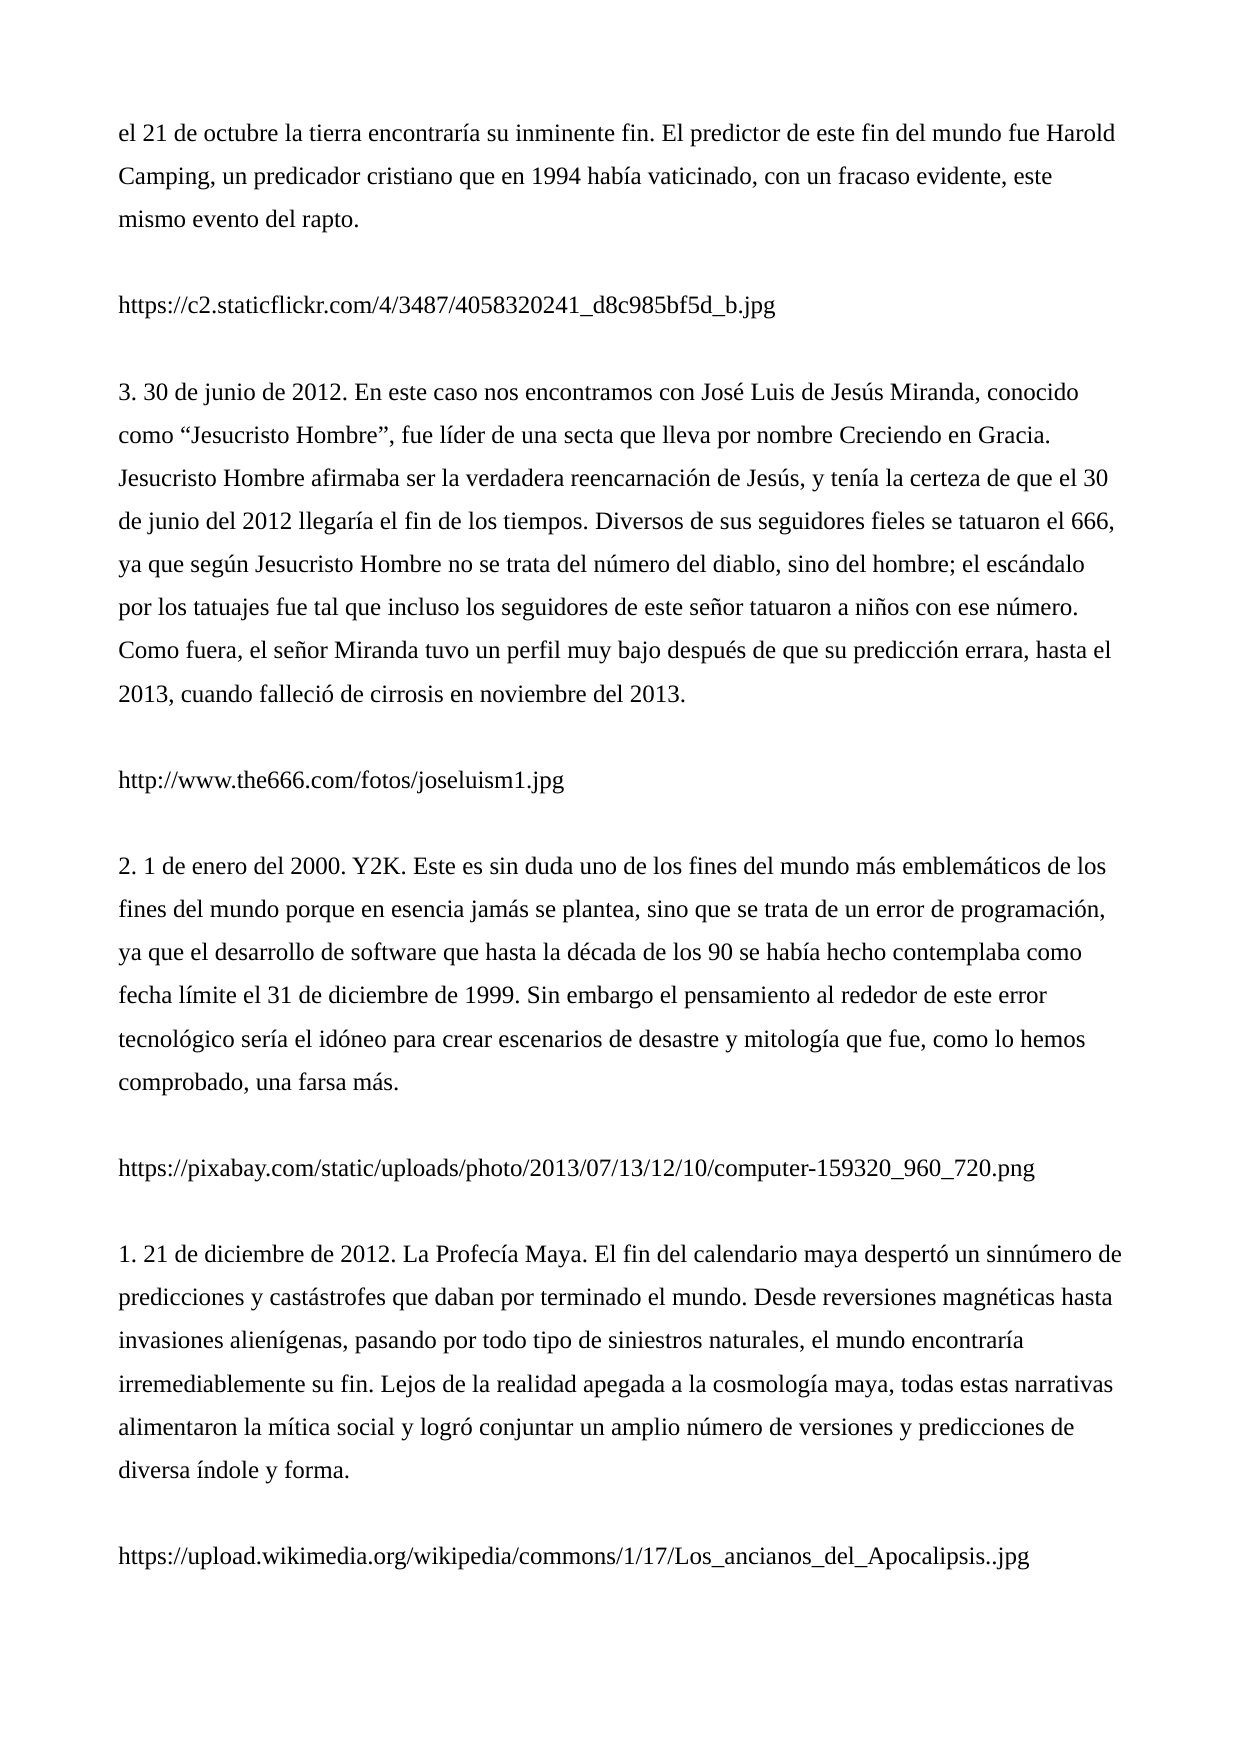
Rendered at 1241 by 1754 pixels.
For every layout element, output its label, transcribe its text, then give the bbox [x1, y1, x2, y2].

text el 21 de octubre la tierra encontraría su inminente fin. El predictor de este fin del mundo fue Harold Camping, un predicador cristiano que en 1994 había vaticinado, con un fracaso evidente, este mismo evento del rapto. [118, 118, 1122, 233]
text 3. 30 de junio de 2012. En este caso nos encontramos con José Luis de Jesús Miranda, conocido como “Jesucristo Hombre”, fue líder de una secta que lleva por nombre Creciendo en Gracia. Jesucristo Hombre afirmaba ser la verdadera reencarnación de Jesús, y tenía la certeza de que el 30 de junio del 2012 llegaría el fin de los tiempos. Diversos de sus seguidores fieles se tatuaron el 666, ya que según Jesucristo Hombre no se trata del número del diablo, sino del hombre; el escándalo por los tatuajes fue tal que incluso los seguidores de este señor tatuaron a niños con ese número. Como fuera, el señor Miranda tuvo un perfil muy bajo después de que su predicción errara, hasta el 2013, cuando falleció de cirrosis en noviembre del 2013. [118, 377, 1122, 707]
text http://www.the666.com/fotos/joseluism1.jpg [118, 765, 1122, 794]
text https://pixabay.com/static/uploads/photo/2013/07/13/12/10/computer-159320_960_720.png [118, 1153, 1122, 1182]
text 2. 1 de enero del 2000. Y2K. Este es sin duda uno de los fines del mundo más emblemáticos de los fines del mundo porque en esencia jamás se plantea, sino que se trata de un error de programación, ya que el desarrollo de software que hasta la década de los 90 se había hecho contemplaba como fecha límite el 31 de diciembre de 1999. Sin embargo el pensamiento al rededor de este error tecnológico sería el idóneo para crear escenarios de desastre y mitología que fue, como lo hemos comprobado, una farsa más. [118, 851, 1122, 1096]
text https://c2.staticflickr.com/4/3487/4058320241_d8c985bf5d_b.jpg [118, 291, 1122, 319]
text https://upload.wikimedia.org/wikipedia/commons/1/17/Los_ancianos_del_Apocalipsis..jpg [118, 1541, 1122, 1570]
text 1. 21 de diciembre de 2012. La Profecía Maya. El fin del calendario maya despertó un sinnúmero de predicciones y castástrofes que daban por terminado el mundo. Desde reversiones magnéticas hasta invasiones alienígenas, pasando por todo tipo de siniestros naturales, el mundo encontraría irremediablemente su fin. Lejos de la realidad apegada a la cosmología maya, todas estas narrativas alimentaron la mítica social y logró conjuntar un amplio número de versiones y predicciones de diversa índole y forma. [118, 1239, 1122, 1484]
